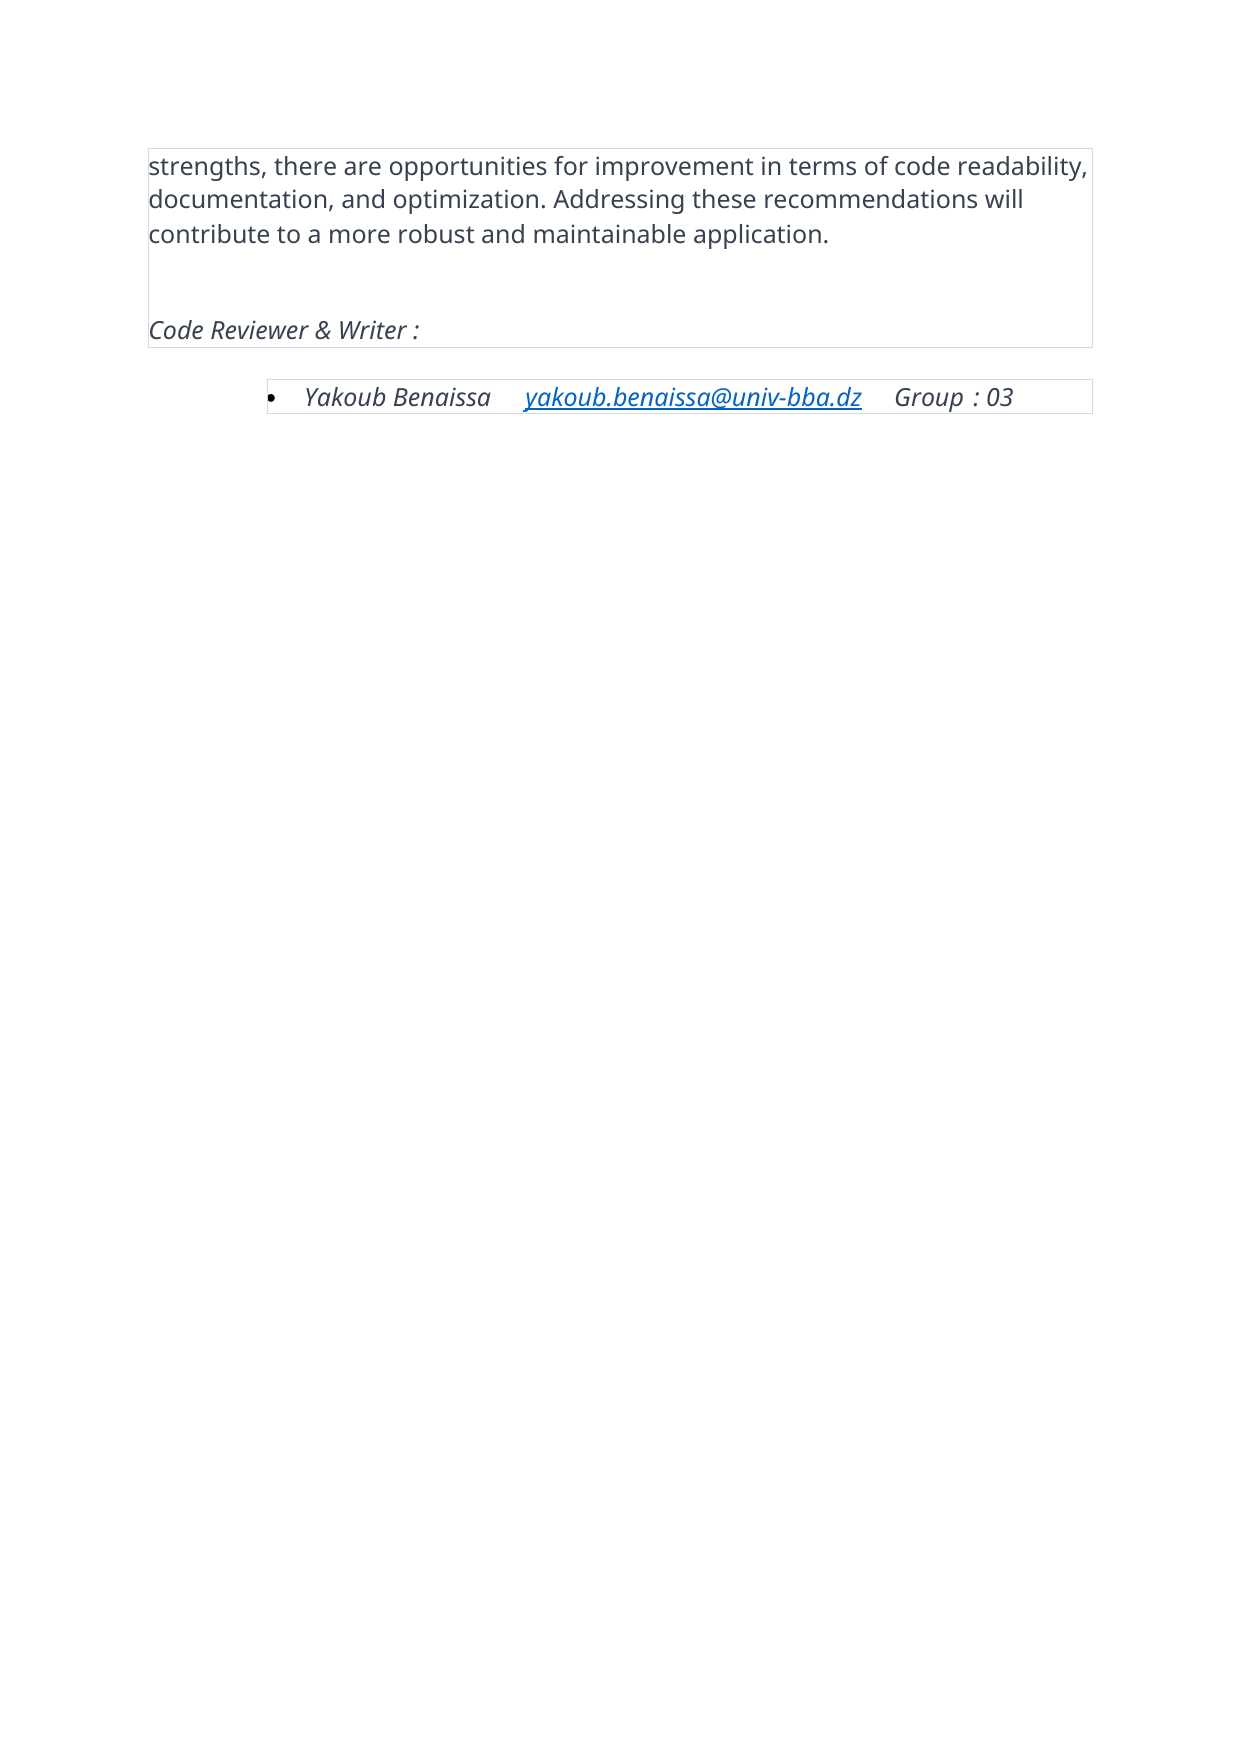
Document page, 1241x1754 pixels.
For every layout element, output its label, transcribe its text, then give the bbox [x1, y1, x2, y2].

list Yakoub Benaissa yakoub.benaissa@univ-bba.dz Group : 03 [268, 380, 1092, 413]
text Code Reviewer & Writer : [149, 312, 1092, 347]
text strengths, there are opportunities for improvement in terms of code readability, documentation, and optimization. Addressing these recommendations will contribute to a more robust and maintainable application. [149, 149, 1092, 250]
